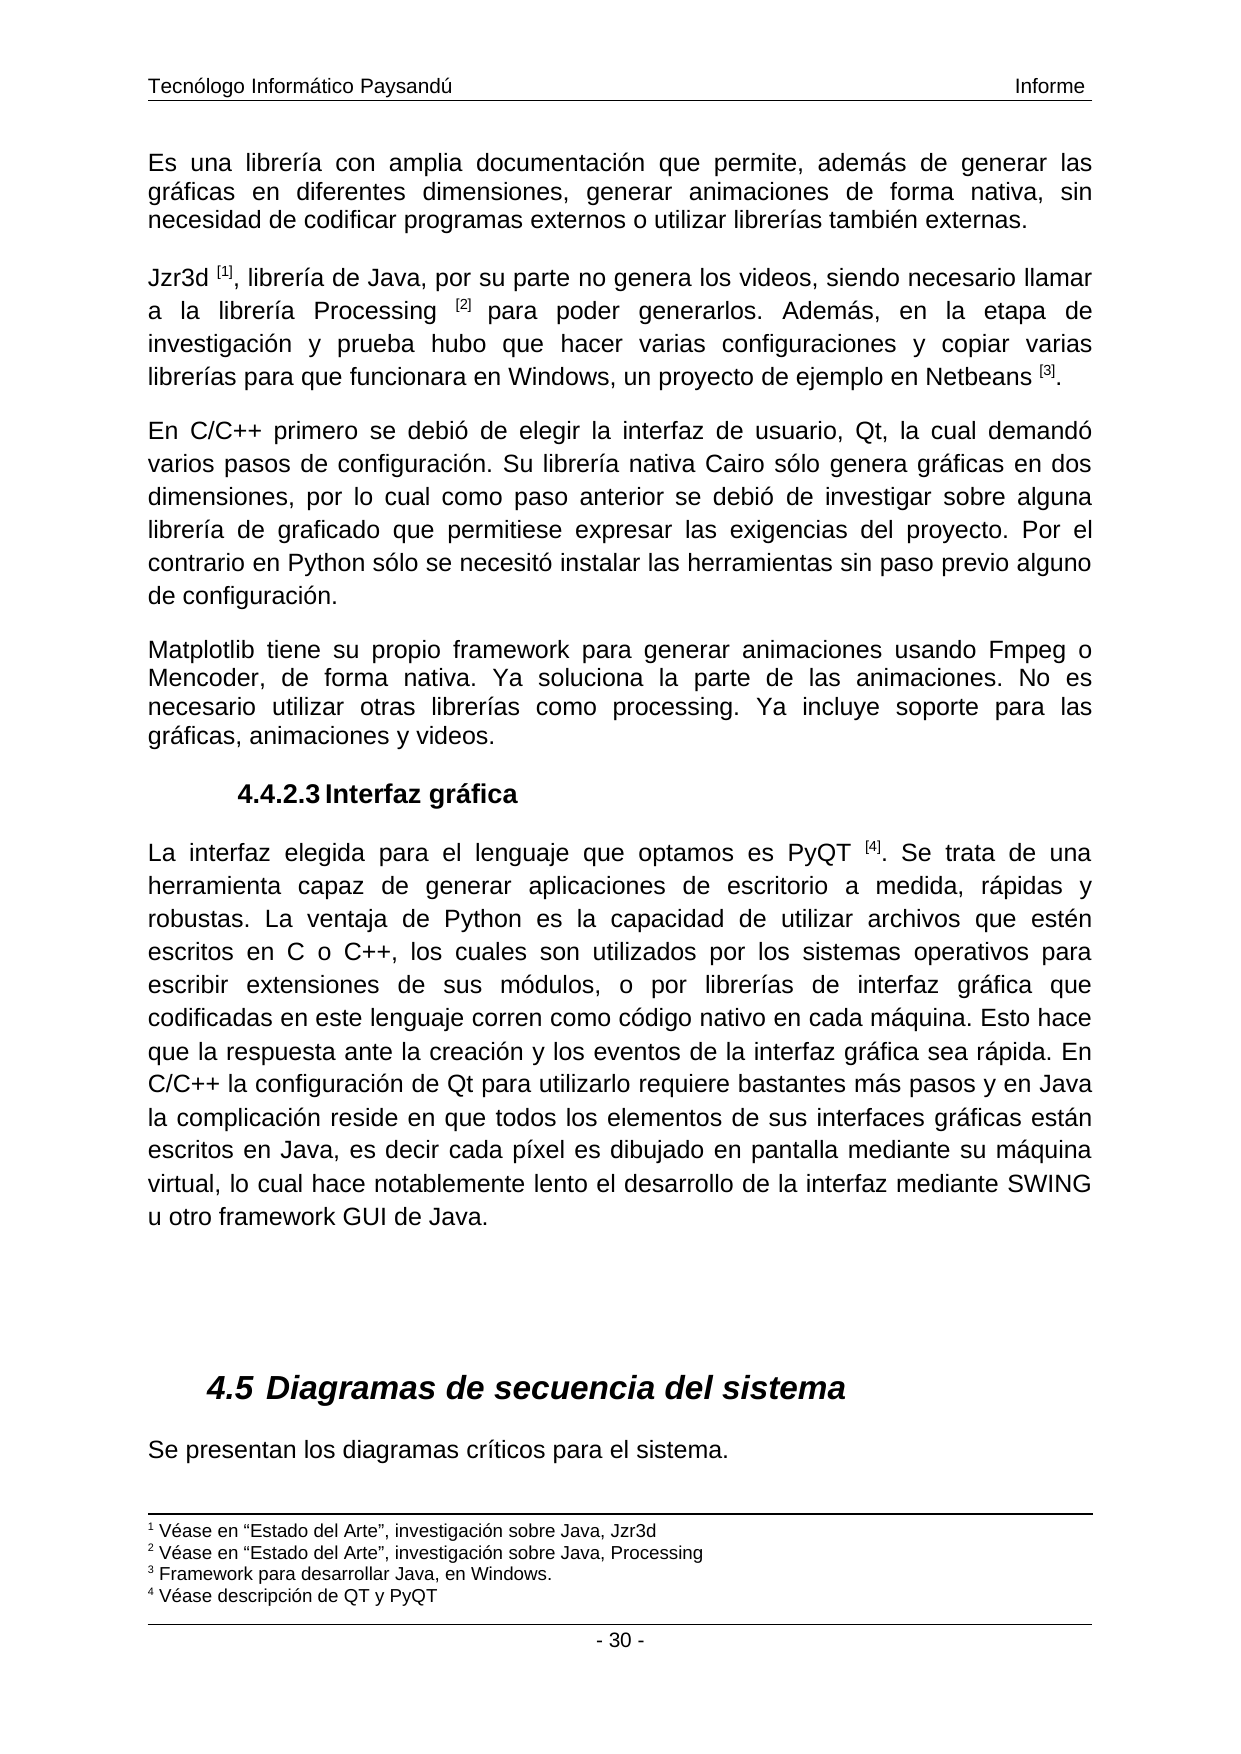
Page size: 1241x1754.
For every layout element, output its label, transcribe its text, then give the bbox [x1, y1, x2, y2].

text Framework para desarrollar Java, en Windows. [148, 1563, 1092, 1585]
text Véase descripción de QT y PyQT [148, 1585, 1092, 1606]
subtitle Diagramas de secuencia del sistema [207, 1368, 1092, 1407]
text Matplotlib tiene su propio framework para generar animaciones usando Fmpeg o Mencoder, de forma nativa. Ya soluciona la parte de las animaciones. No es necesario utilizar otras librerías como processing. Ya incluye soporte para las gráficas, animaciones y videos. [148, 634, 1092, 749]
text Es una librería con amplia documentación que permite, además de generar las gráficas en diferentes dimensiones, generar animaciones de forma nativa, sin necesidad de codificar programas externos o utilizar librerías también externas. [148, 148, 1092, 234]
text La interfaz elegida para el lenguaje que optamos es PyQT []. Se trata de una herramienta capaz de generar aplicaciones de escritorio a medida, rápidas y robustas. La ventaja de Python es la capacidad de utilizar archivos que estén escritos en C o C++, los cuales son utilizados por los sistemas operativos para escribir extensiones de sus módulos, o por librerías de interfaz gráfica que codificadas en este lenguaje corren como código nativo en cada máquina. Esto hace que la respuesta ante la creación y los eventos de la interfaz gráfica sea rápida. En C/C++ la configuración de Qt para utilizarlo requiere bastantes más pasos y en Java la complicación reside en que todos los elementos de sus interfaces gráficas están escritos en Java, es decir cada píxel es dibujado en pantalla mediante su máquina virtual, lo cual hace notablemente lento el desarrollo de la interfaz mediante SWING u otro framework GUI de Java. [148, 838, 1092, 1230]
text Se presentan los diagramas críticos para el sistema. [148, 1435, 1092, 1464]
text En C/C++ primero se debió de elegir la interfaz de usuario, Qt, la cual demandó varios pasos de configuración. Su librería nativa Cairo sólo genera gráficas en dos dimensiones, por lo cual como paso anterior se debió de investigar sobre alguna librería de graficado que permitiese expresar las exigencias del proyecto. Por el contrario en Python sólo se necesitó instalar las herramientas sin paso previo alguno de configuración. [148, 416, 1092, 609]
text Véase en “Estado del Arte”, investigación sobre Java, Jzr3d [148, 1520, 1092, 1542]
subtitle Interfaz gráfica [237, 778, 1092, 809]
text Jzr3d [], librería de Java, por su parte no genera los videos, siendo necesario llamar a la librería Processing [] para poder generarlos. Además, en la etapa de investigación y prueba hubo que hacer varias configuraciones y copiar varias librerías para que funcionara en Windows, un proyecto de ejemplo en Netbeans []. [148, 263, 1092, 391]
text Véase en “Estado del Arte”, investigación sobre Java, Processing [148, 1542, 1092, 1563]
